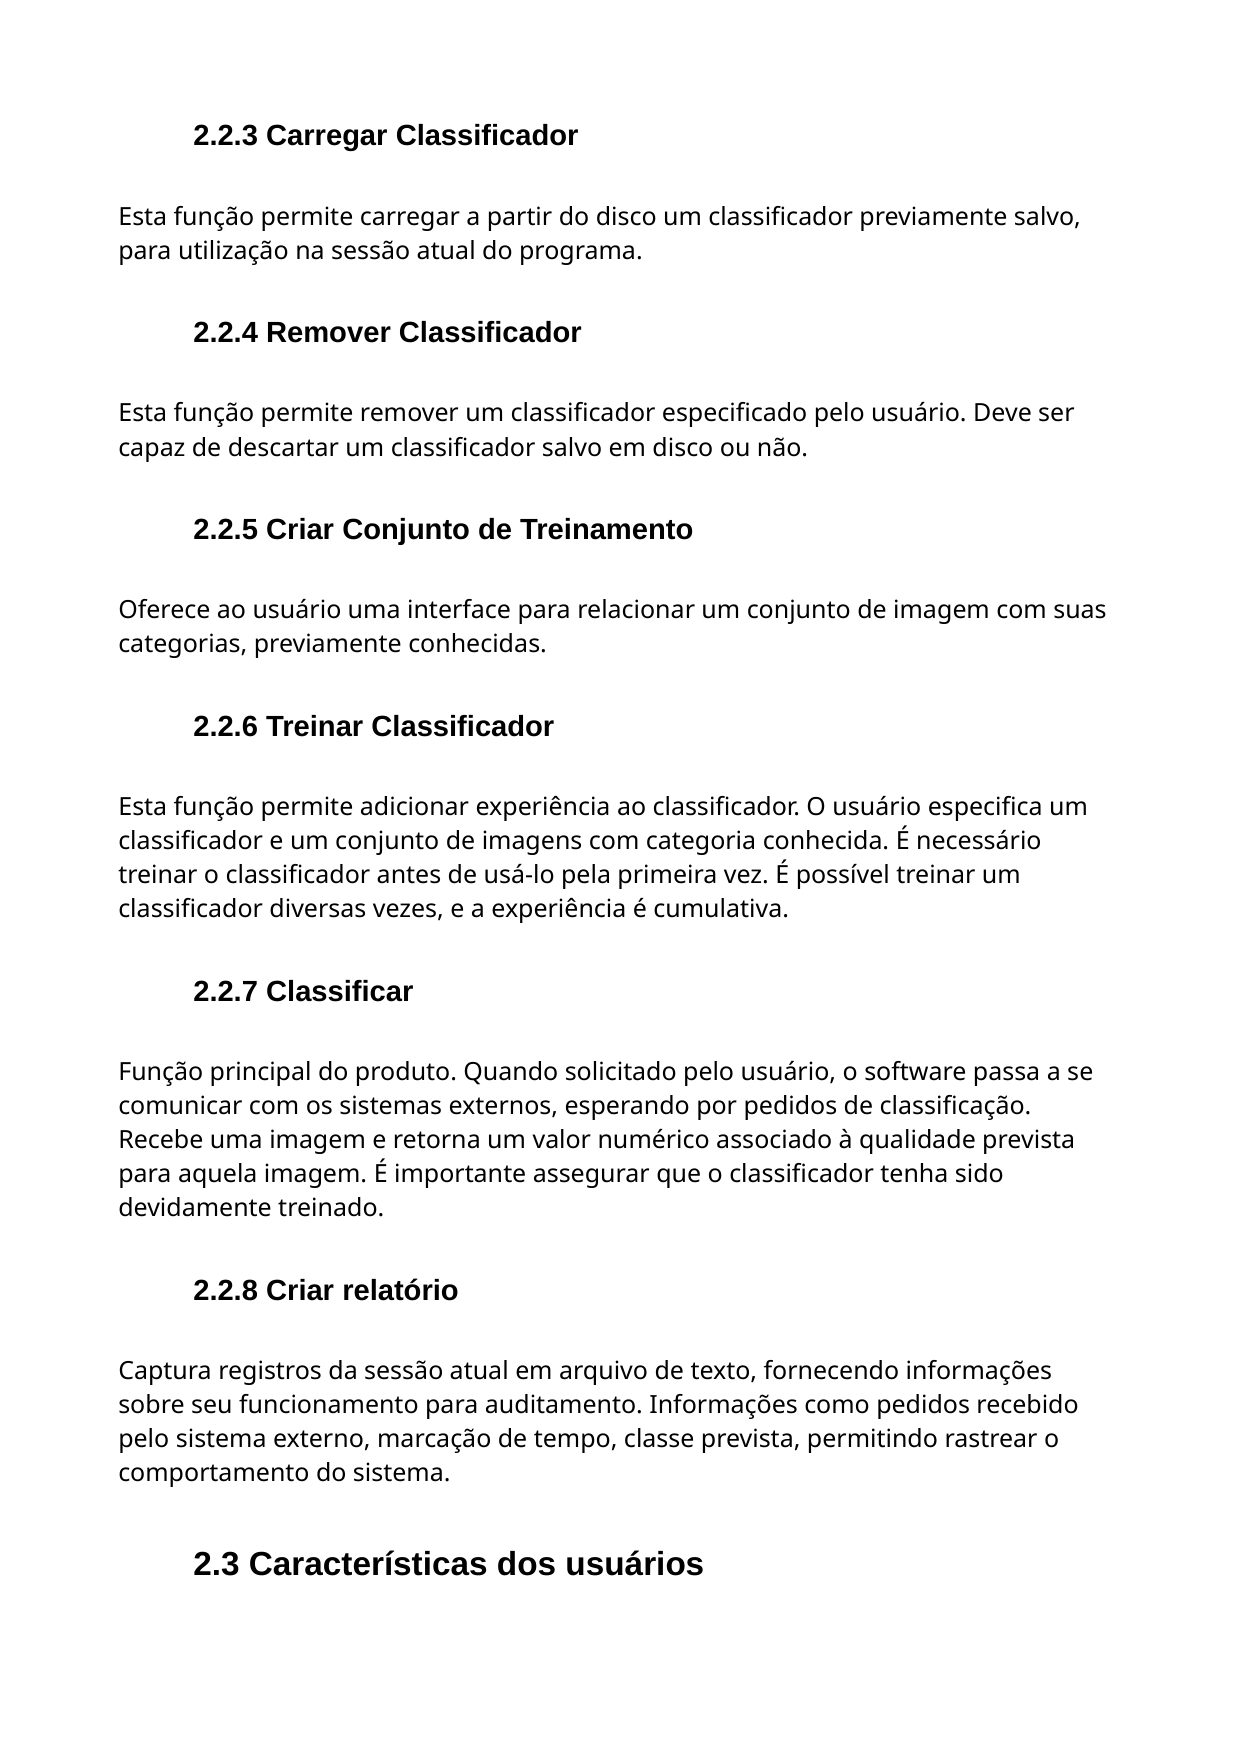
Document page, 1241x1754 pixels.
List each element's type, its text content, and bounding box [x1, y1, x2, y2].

text Função principal do produto. Quando solicitado pelo usuário, o software passa a se comunicar com os sistemas externos, esperando por pedidos de classificação. Recebe uma imagem e retorna um valor numérico associado à qualidade prevista para aquela imagem. É importante assegurar que o classificador tenha sido devidamente treinado. [118, 1054, 1122, 1224]
subtitle 2.2.7 Classificar [118, 974, 1122, 1007]
subtitle 2.2.3 Carregar Classificador [118, 118, 1122, 152]
subtitle 2.2.4 Remover Classificador [118, 315, 1122, 348]
subtitle 2.3 Características dos usuários [118, 1544, 1122, 1582]
text Captura registros da sessão atual em arquivo de texto, fornecendo informações sobre seu funcionamento para auditamento. Informações como pedidos recebido pelo sistema externo, marcação de tempo, classe prevista, permitindo rastrear o comportamento do sistema. [118, 1353, 1122, 1489]
subtitle 2.2.5 Criar Conjunto de Treinamento [118, 512, 1122, 545]
subtitle 2.2.8 Criar relatório [118, 1273, 1122, 1306]
subtitle 2.2.6 Treinar Classificador [118, 709, 1122, 742]
text Esta função permite adicionar experiência ao classificador. O usuário especifica um classificador e um conjunto de imagens com categoria conhecida. É necessário treinar o classificador antes de usá-lo pela primeira vez. É possível treinar um classificador diversas vezes, e a experiência é cumulativa. [118, 789, 1122, 925]
text Esta função permite remover um classificador especificado pelo usuário. Deve ser capaz de descartar um classificador salvo em disco ou não. [118, 395, 1122, 463]
text Oferece ao usuário uma interface para relacionar um conjunto de imagem com suas categorias, previamente conhecidas. [118, 592, 1122, 660]
text Esta função permite carregar a partir do disco um classificador previamente salvo, para utilização na sessão atual do programa. [118, 198, 1122, 266]
